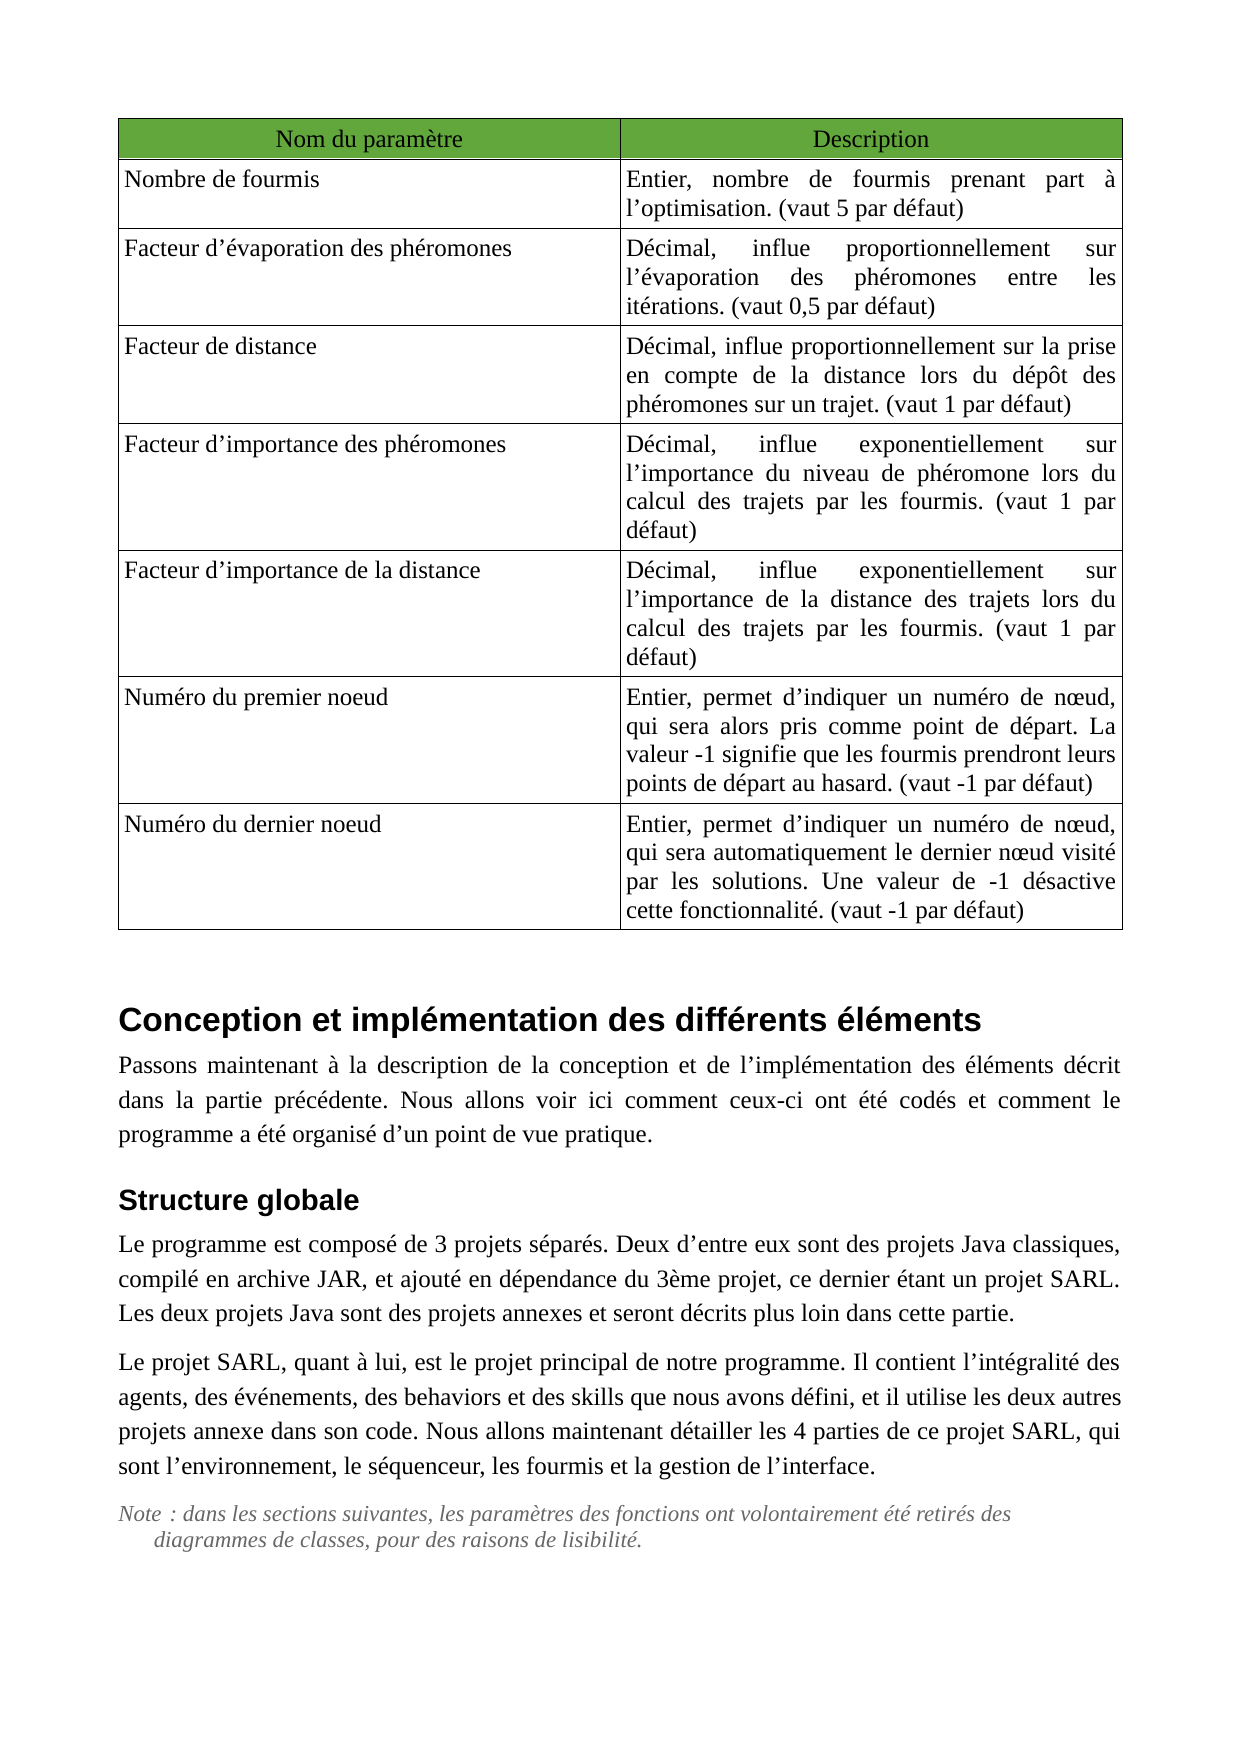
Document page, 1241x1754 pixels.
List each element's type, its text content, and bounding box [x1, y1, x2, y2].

table_cell Décimal, influe proportionnellement sur la prise en compte de la distance lors du dépôt des phéromones sur un trajet. (vaut 1 par défaut) [621, 326, 1122, 423]
table_header Nom du paramètre [119, 119, 620, 158]
text Passons maintenant à la description de la conception et de l’implémentation des éléments décrit dans la partie précédente. Nous allons voir ici comment ceux-ci ont été codés et comment le programme a été organisé d’un point de vue pratique. [118, 1051, 1122, 1148]
table_cell Décimal, influe exponentiellement sur l’importance de la distance des trajets lors du calcul des trajets par les fourmis. (vaut 1 par défaut) [621, 551, 1122, 676]
table_cell Entier, nombre de fourmis prenant part à l’optimisation. (vaut 5 par défaut) [621, 160, 1122, 227]
text Le programme est composé de 3 projets séparés. Deux d’entre eux sont des projets Java classiques, compilé en archive JAR, et ajouté en dépendance du 3ème projet, ce dernier étant un projet SARL. Les deux projets Java sont des projets annexes et seront décrits plus loin dans cette partie. [118, 1229, 1122, 1327]
table_cell Décimal, influe exponentiellement sur l’importance du niveau de phéromone lors du calcul des trajets par les fourmis. (vaut 1 par défaut) [621, 424, 1122, 550]
table_cell Facteur de distance [119, 326, 620, 423]
table_cell Nombre de fourmis [119, 160, 620, 227]
table_cell Décimal, influe proportionnellement sur l’évaporation des phéromones entre les itérations. (vaut 0,5 par défaut) [621, 229, 1122, 325]
table_cell Facteur d’évaporation des phéromones [119, 229, 620, 325]
text Note : dans les sections suivantes, les paramètres des fonctions ont volontairement été retirés des diagrammes de classes, pour des raisons de lisibilité. [118, 1500, 1122, 1553]
subtitle Conception et implémentation des différents éléments [118, 999, 1122, 1038]
subtitle Structure globale [118, 1183, 1122, 1217]
table_cell Numéro du dernier noeud [119, 804, 620, 929]
table_cell Facteur d’importance de la distance [119, 551, 620, 676]
table_cell Numéro du premier noeud [119, 677, 620, 803]
text Le projet SARL, quant à lui, est le projet principal de notre programme. Il contient l’intégralité des agents, des événements, des behaviors et des skills que nous avons défini, et il utilise les deux autres projets annexe dans son code. Nous allons maintenant détailler les 4 parties de ce projet SARL, qui sont l’environnement, le séquenceur, les fourmis et la gestion de l’interface. [118, 1347, 1122, 1479]
table_cell Facteur d’importance des phéromones [119, 424, 620, 550]
table_cell Entier, permet d’indiquer un numéro de nœud, qui sera alors pris comme point de départ. La valeur -1 signifie que les fourmis prendront leurs points de départ au hasard. (vaut -1 par défaut) [621, 677, 1122, 803]
table_cell Entier, permet d’indiquer un numéro de nœud, qui sera automatiquement le dernier nœud visité par les solutions. Une valeur de -1 désactive cette fonctionnalité. (vaut -1 par défaut) [621, 804, 1122, 929]
table_header Description [621, 119, 1122, 158]
